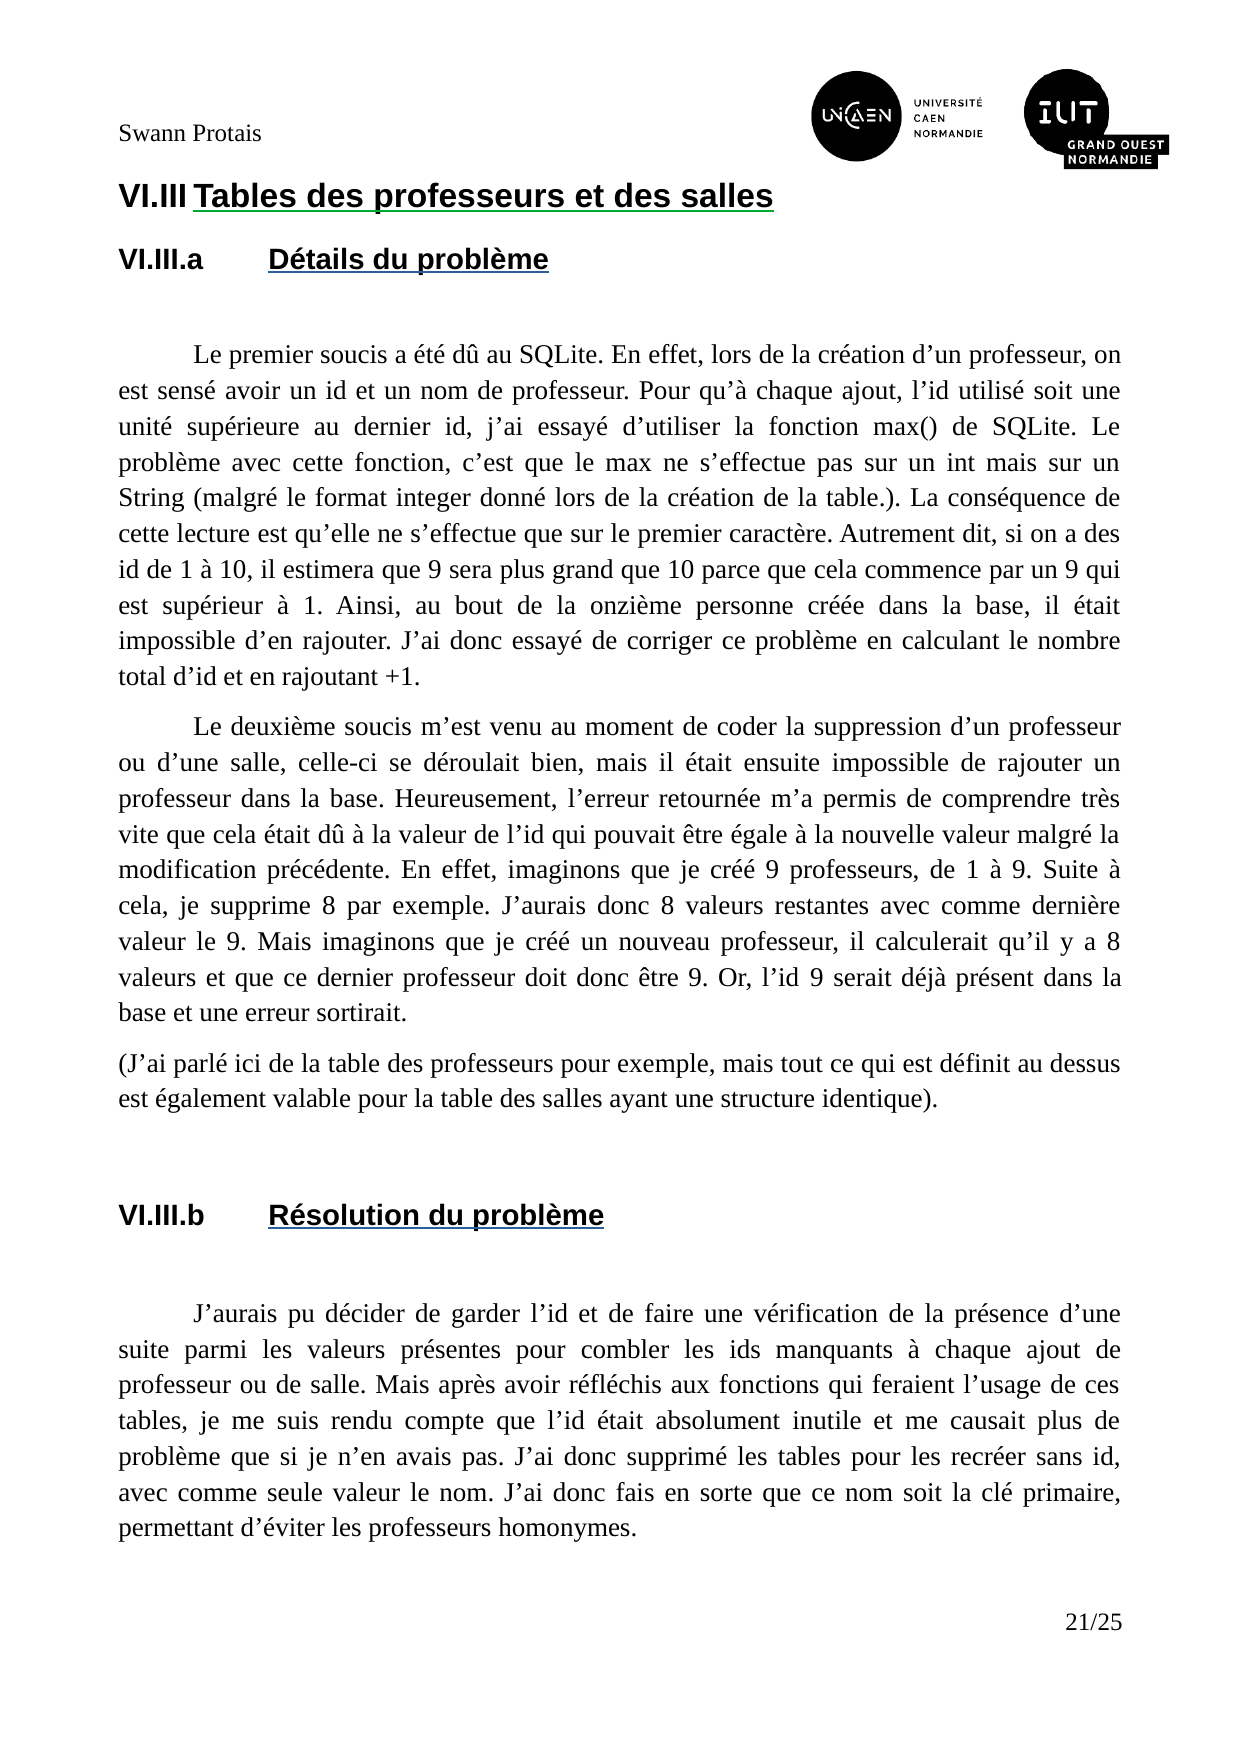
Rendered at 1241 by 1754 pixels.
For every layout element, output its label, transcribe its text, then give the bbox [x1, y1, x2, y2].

text J’aurais pu décider de garder l’id et de faire une vérification de la présence d’une suite parmi les valeurs présentes pour combler les ids manquants à chaque ajout de professeur ou de salle. Mais après avoir réfléchis aux fonctions qui feraient l’usage de ces tables, je me suis rendu compte que l’id était absolument inutile et me causait plus de problème que si je n’en avais pas. J’ai donc supprimé les tables pour les recréer sans id, avec comme seule valeur le nom. J’ai donc fais en sorte que ce nom soit la clé primaire, permettant d’éviter les professeurs homonymes. [118, 1297, 1122, 1543]
subtitle Détails du problème [118, 242, 1122, 276]
picture [800, 58, 993, 174]
picture [1001, 67, 1194, 175]
text Le deuxième soucis m’est venu au moment de coder la suppression d’un professeur ou d’une salle, celle-ci se déroulait bien, mais il était ensuite impossible de rajouter un professeur dans la base. Heureusement, l’erreur retournée m’a permis de comprendre très vite que cela était dû à la valeur de l’id qui pouvait être égale à la nouvelle valeur malgré la modification précédente. En effet, imaginons que je créé 9 professeurs, de 1 à 9. Suite à cela, je supprime 8 par exemple. J’aurais donc 8 valeurs restantes avec comme dernière valeur le 9. Mais imaginons que je créé un nouveau professeur, il calculerait qu’il y a 8 valeurs et que ce dernier professeur doit donc être 9. Or, l’id 9 serait déjà présent dans la base et une erreur sortirait. [118, 711, 1122, 1027]
text (J’ai parlé ici de la table des professeurs pour exemple, mais tout ce qui est définit au dessus est également valable pour la table des salles ayant une structure identique). [118, 1047, 1122, 1113]
subtitle Tables des professeurs et des salles [118, 176, 1122, 215]
text Le premier soucis a été dû au SQLite. En effet, lors de la création d’un professeur, on est sensé avoir un id et un nom de professeur. Pour qu’à chaque ajout, l’id utilisé soit une unité supérieure au dernier id, j’ai essayé d’utiliser la fonction max() de SQLite. Le problème avec cette fonction, c’est que le max ne s’effectue pas sur un int mais sur un String (malgré le format integer donné lors de la création de la table.). La conséquence de cette lecture est qu’elle ne s’effectue que sur le premier caractère. Autrement dit, si on a des id de 1 à 10, il estimera que 9 sera plus grand que 10 parce que cela commence par un 9 qui est supérieur à 1. Ainsi, au bout de la onzième personne créée dans la base, il était impossible d’en rajouter. J’ai donc essayé de corriger ce problème en calculant le nombre total d’id et en rajoutant +1. [118, 339, 1122, 691]
subtitle Résolution du problème [118, 1198, 1122, 1231]
